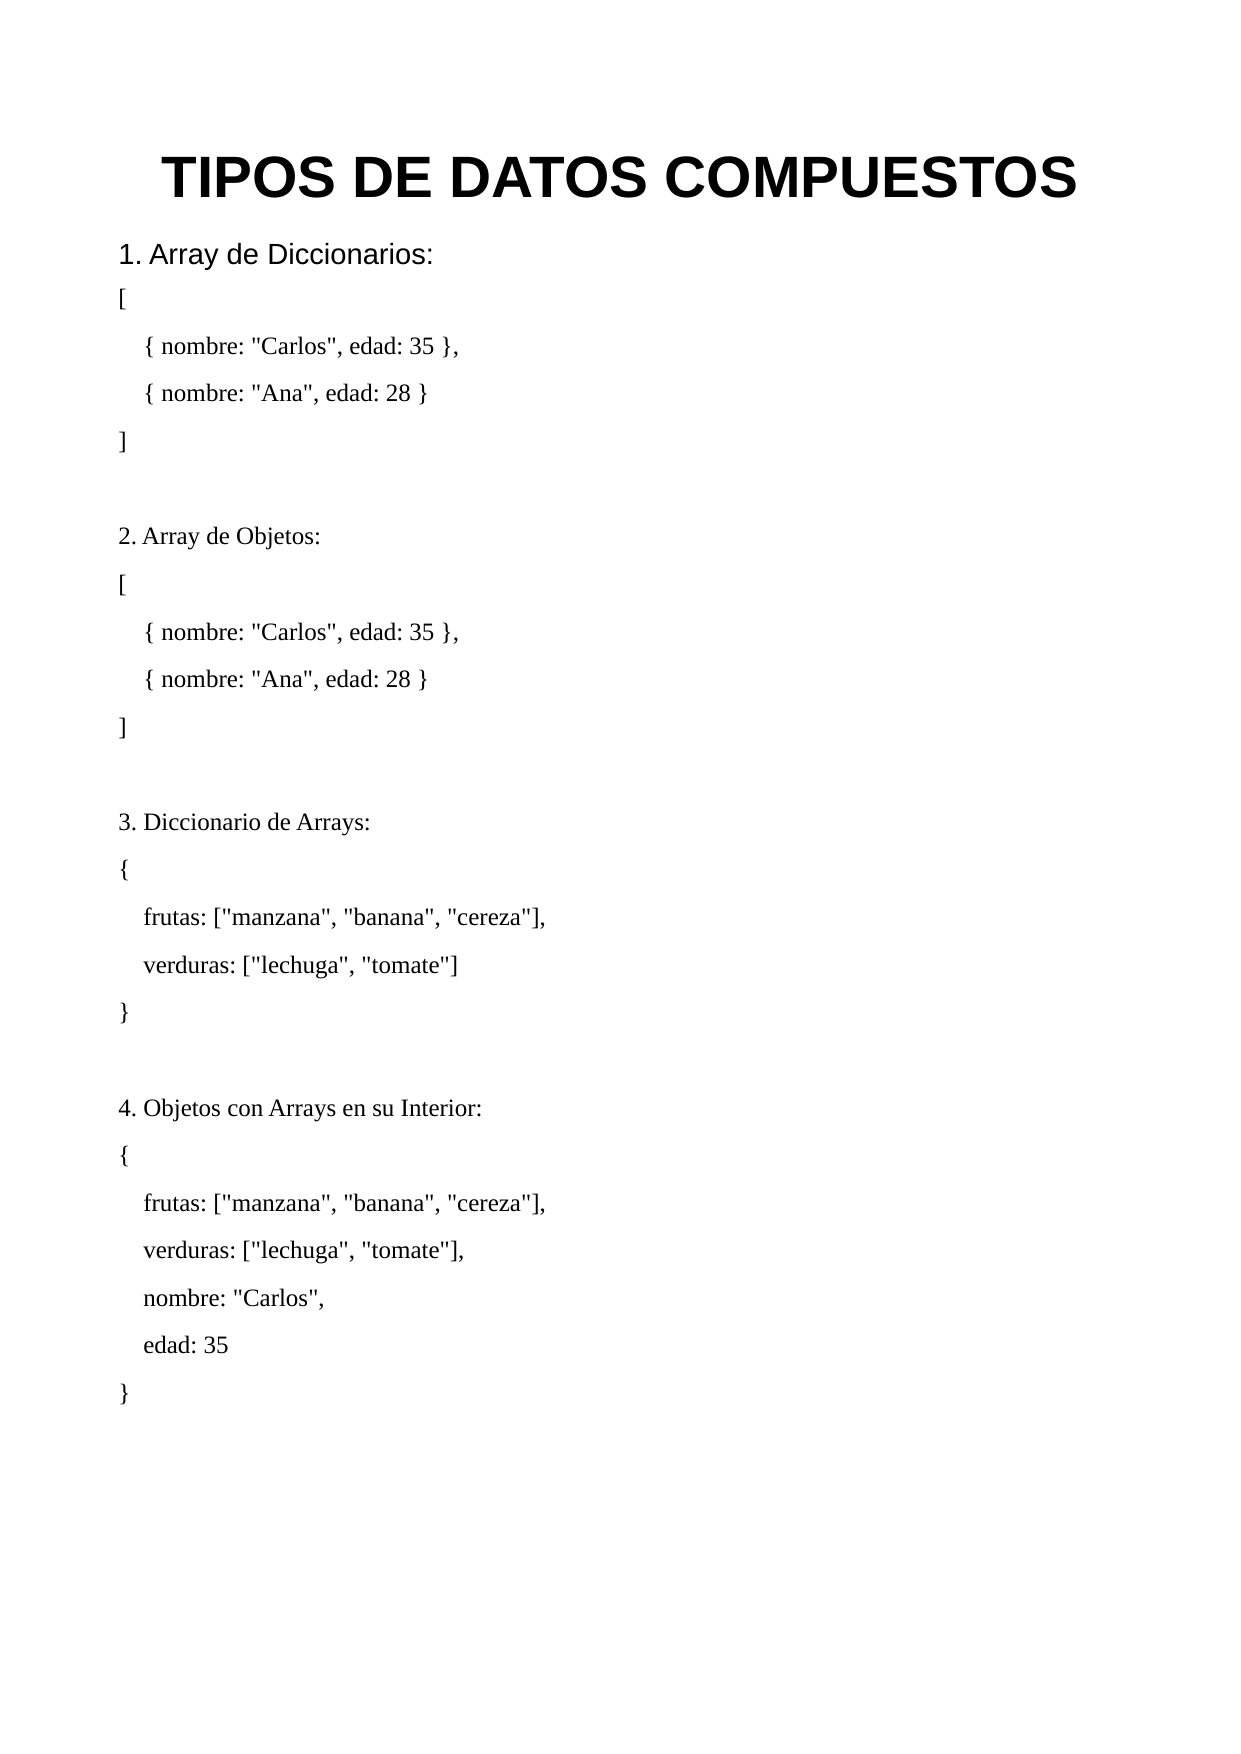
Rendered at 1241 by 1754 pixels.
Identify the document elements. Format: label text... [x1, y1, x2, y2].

subtitle [ [118, 569, 1122, 598]
subtitle { nombre: "Carlos", edad: 35 }, [118, 331, 1122, 360]
subtitle edad: 35 [118, 1331, 1122, 1359]
subtitle { nombre: "Ana", edad: 28 } [118, 378, 1122, 407]
subtitle frutas: ["manzana", "banana", "cereza"], [118, 902, 1122, 931]
subtitle nombre: "Carlos", [118, 1283, 1122, 1312]
subtitle ] [118, 712, 1122, 741]
subtitle { nombre: "Carlos", edad: 35 }, [118, 617, 1122, 645]
subtitle 4. Objetos con Arrays en su Interior: [118, 1093, 1122, 1121]
subtitle } [118, 1378, 1122, 1407]
subtitle 2. Array de Objetos: [118, 521, 1122, 550]
subtitle } [118, 997, 1122, 1026]
subtitle { nombre: "Ana", edad: 28 } [118, 664, 1122, 693]
title TIPOS DE DATOS COMPUESTOS [118, 143, 1122, 210]
subtitle { [118, 854, 1122, 883]
subtitle ] [118, 426, 1122, 455]
subtitle { [118, 1140, 1122, 1169]
subtitle 1. Array de Diccionarios: [118, 237, 1122, 271]
subtitle verduras: ["lechuga", "tomate"], [118, 1235, 1122, 1264]
subtitle 3. Diccionario de Arrays: [118, 807, 1122, 836]
subtitle frutas: ["manzana", "banana", "cereza"], [118, 1188, 1122, 1217]
subtitle [ [118, 283, 1122, 312]
subtitle verduras: ["lechuga", "tomate"] [118, 950, 1122, 978]
